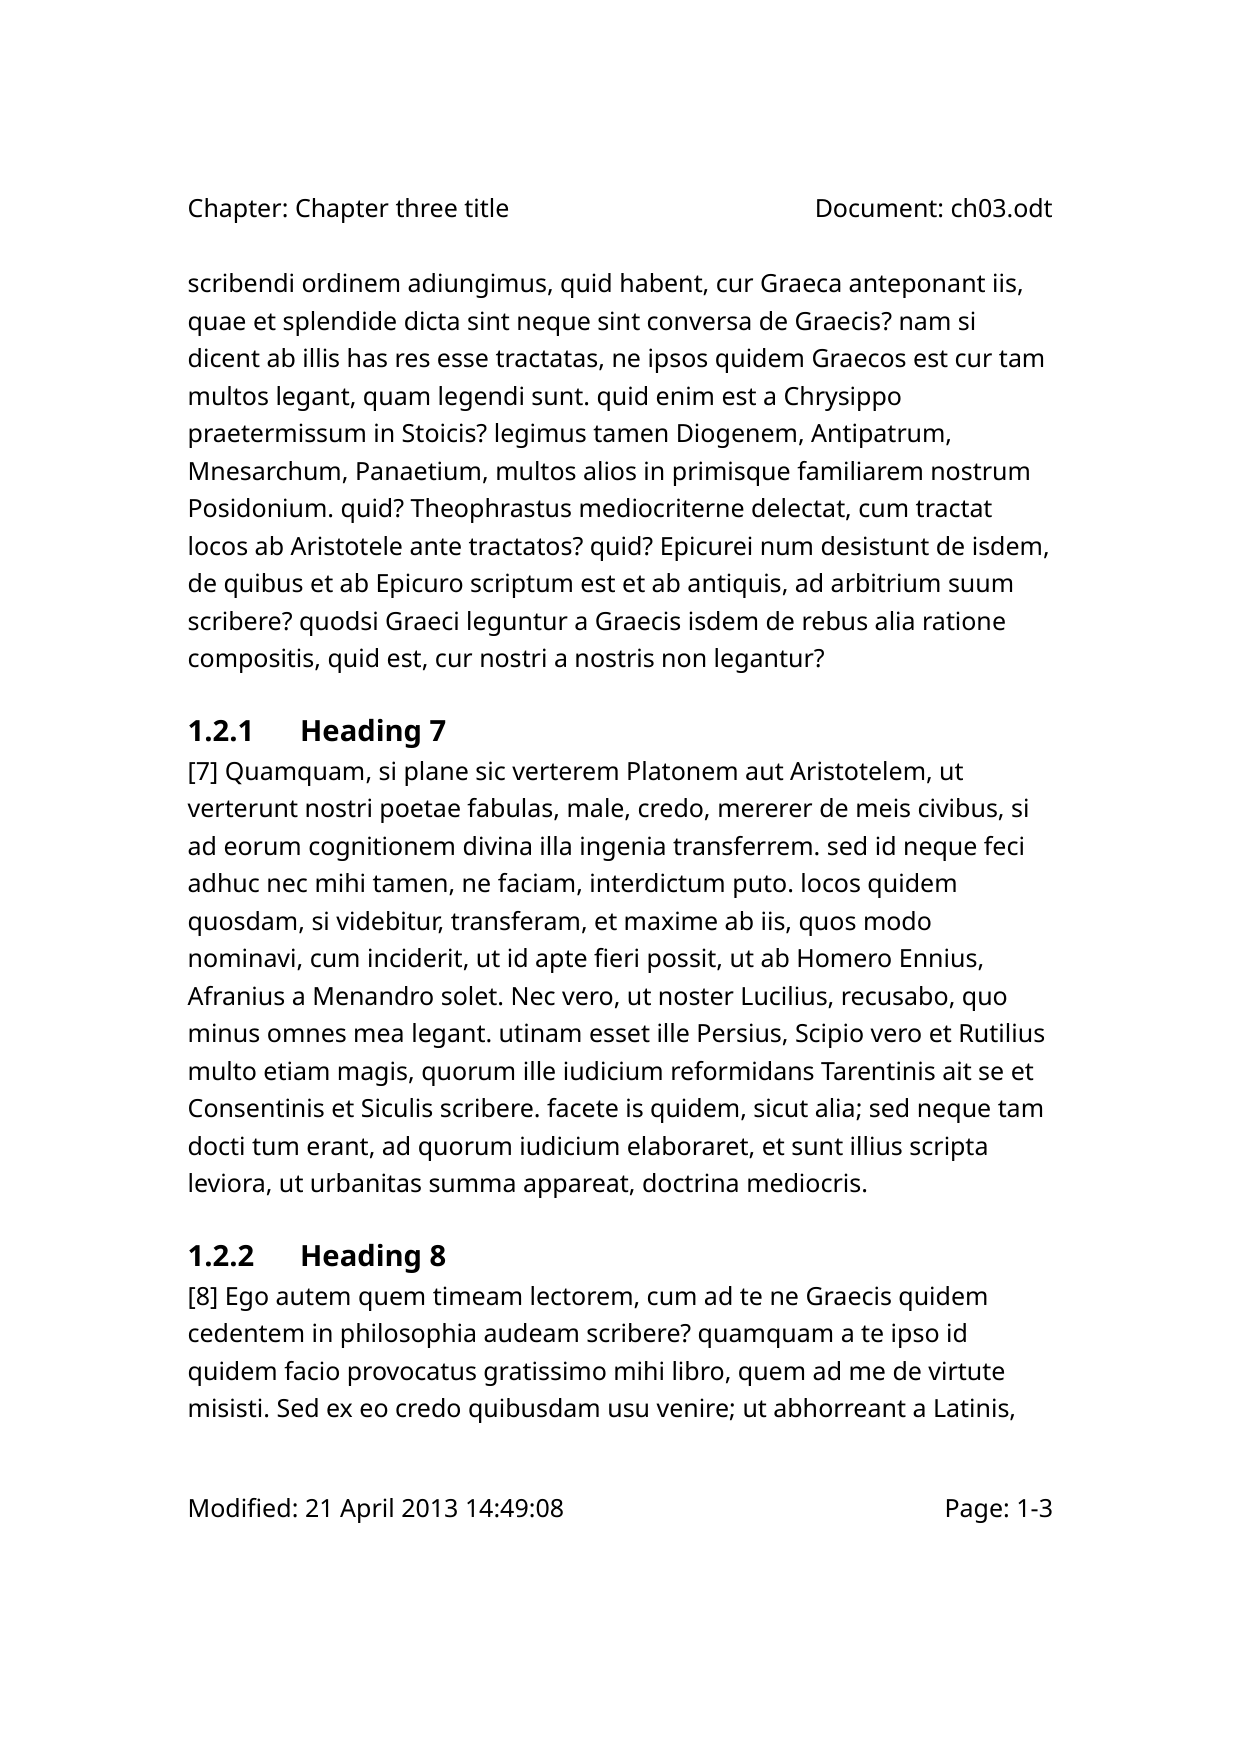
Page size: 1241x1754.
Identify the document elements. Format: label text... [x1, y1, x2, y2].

text scribendi ordinem adiungimus, quid habent, cur Graeca anteponant iis, quae et splendide dicta sint neque sint conversa de Graecis? nam si dicent ab illis has res esse tractatas, ne ipsos quidem Graecos est cur tam multos legant, quam legendi sunt. quid enim est a Chrysippo praetermissum in Stoicis? legimus tamen Diogenem, Antipatrum, Mnesarchum, Panaetium, multos alios in primisque familiarem nostrum Posidonium. quid? Theophrastus mediocriterne delectat, cum tractat locos ab Aristotele ante tractatos? quid? Epicurei num desistunt de isdem, de quibus et ab Epicuro scriptum est et ab antiquis, ad arbitrium suum scribere? quodsi Graeci leguntur a Graecis isdem de rebus alia ratione compositis, quid est, cur nostri a nostris non legantur? [187, 262, 1053, 675]
text [8] Ego autem quem timeam lectorem, cum ad te ne Graecis quidem cedentem in philosophia audeam scribere? quamquam a te ipso id quidem facio provocatus gratissimo mihi libro, quem ad me de virtute misisti. Sed ex eo credo quibusdam usu venire; ut abhorreant a Latinis, [187, 1275, 1053, 1425]
subtitle Heading 8 [187, 1231, 1053, 1275]
text [7] Quamquam, si plane sic verterem Platonem aut Aristotelem, ut verterunt nostri poetae fabulas, male, credo, mererer de meis civibus, si ad eorum cognitionem divina illa ingenia transferrem. sed id neque feci adhuc nec mihi tamen, ne faciam, interdictum puto. locos quidem quosdam, si videbitur, transferam, et maxime ab iis, quos modo nominavi, cum inciderit, ut id apte fieri possit, ut ab Homero Ennius, Afranius a Menandro solet. Nec vero, ut noster Lucilius, recusabo, quo minus omnes mea legant. utinam esset ille Persius, Scipio vero et Rutilius multo etiam magis, quorum ille iudicium reformidans Tarentinis ait se et Consentinis et Siculis scribere. facete is quidem, sicut alia; sed neque tam docti tum erant, ad quorum iudicium elaboraret, et sunt illius scripta leviora, ut urbanitas summa appareat, doctrina mediocris. [187, 750, 1053, 1200]
subtitle Heading 7 [187, 706, 1053, 750]
